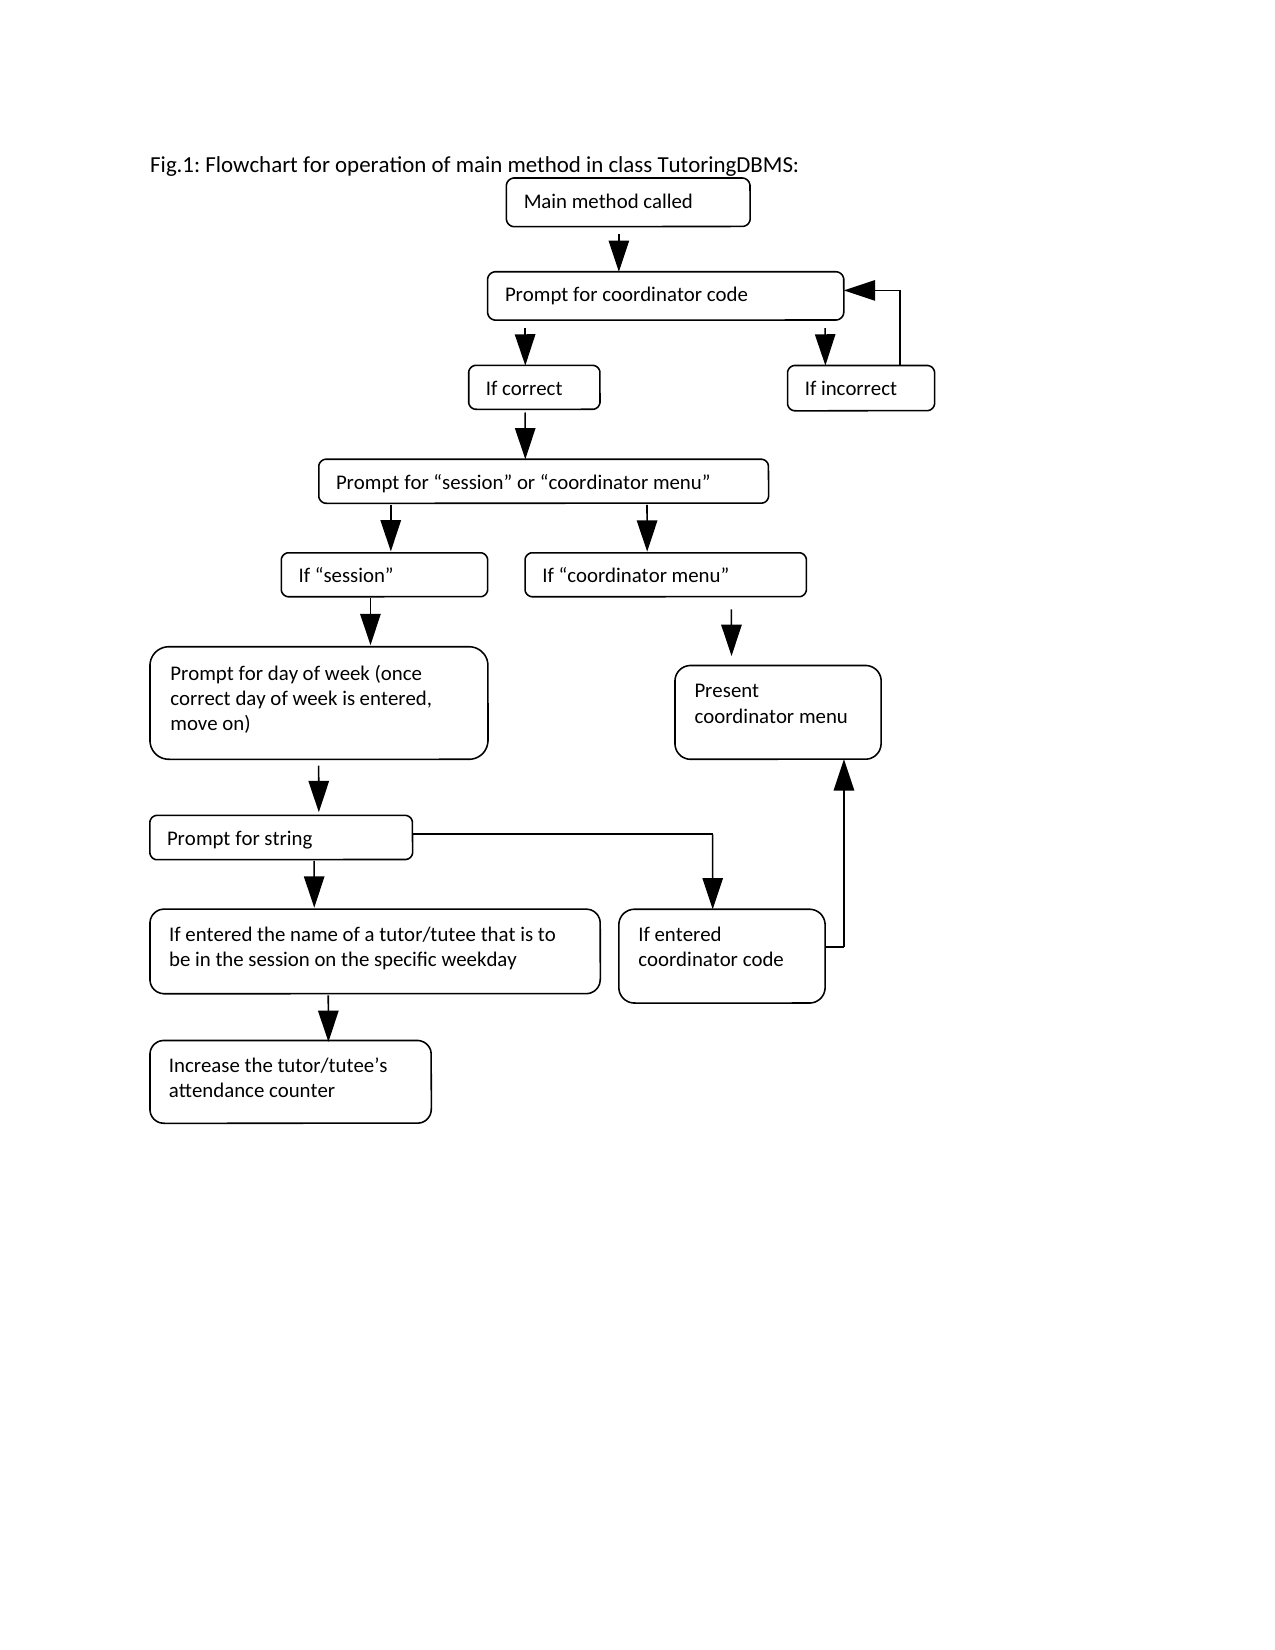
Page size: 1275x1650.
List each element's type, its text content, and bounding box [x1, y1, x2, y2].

text Fig.1: Flowchart for operation of main method in class TutoringDBMS: [150, 150, 1125, 178]
